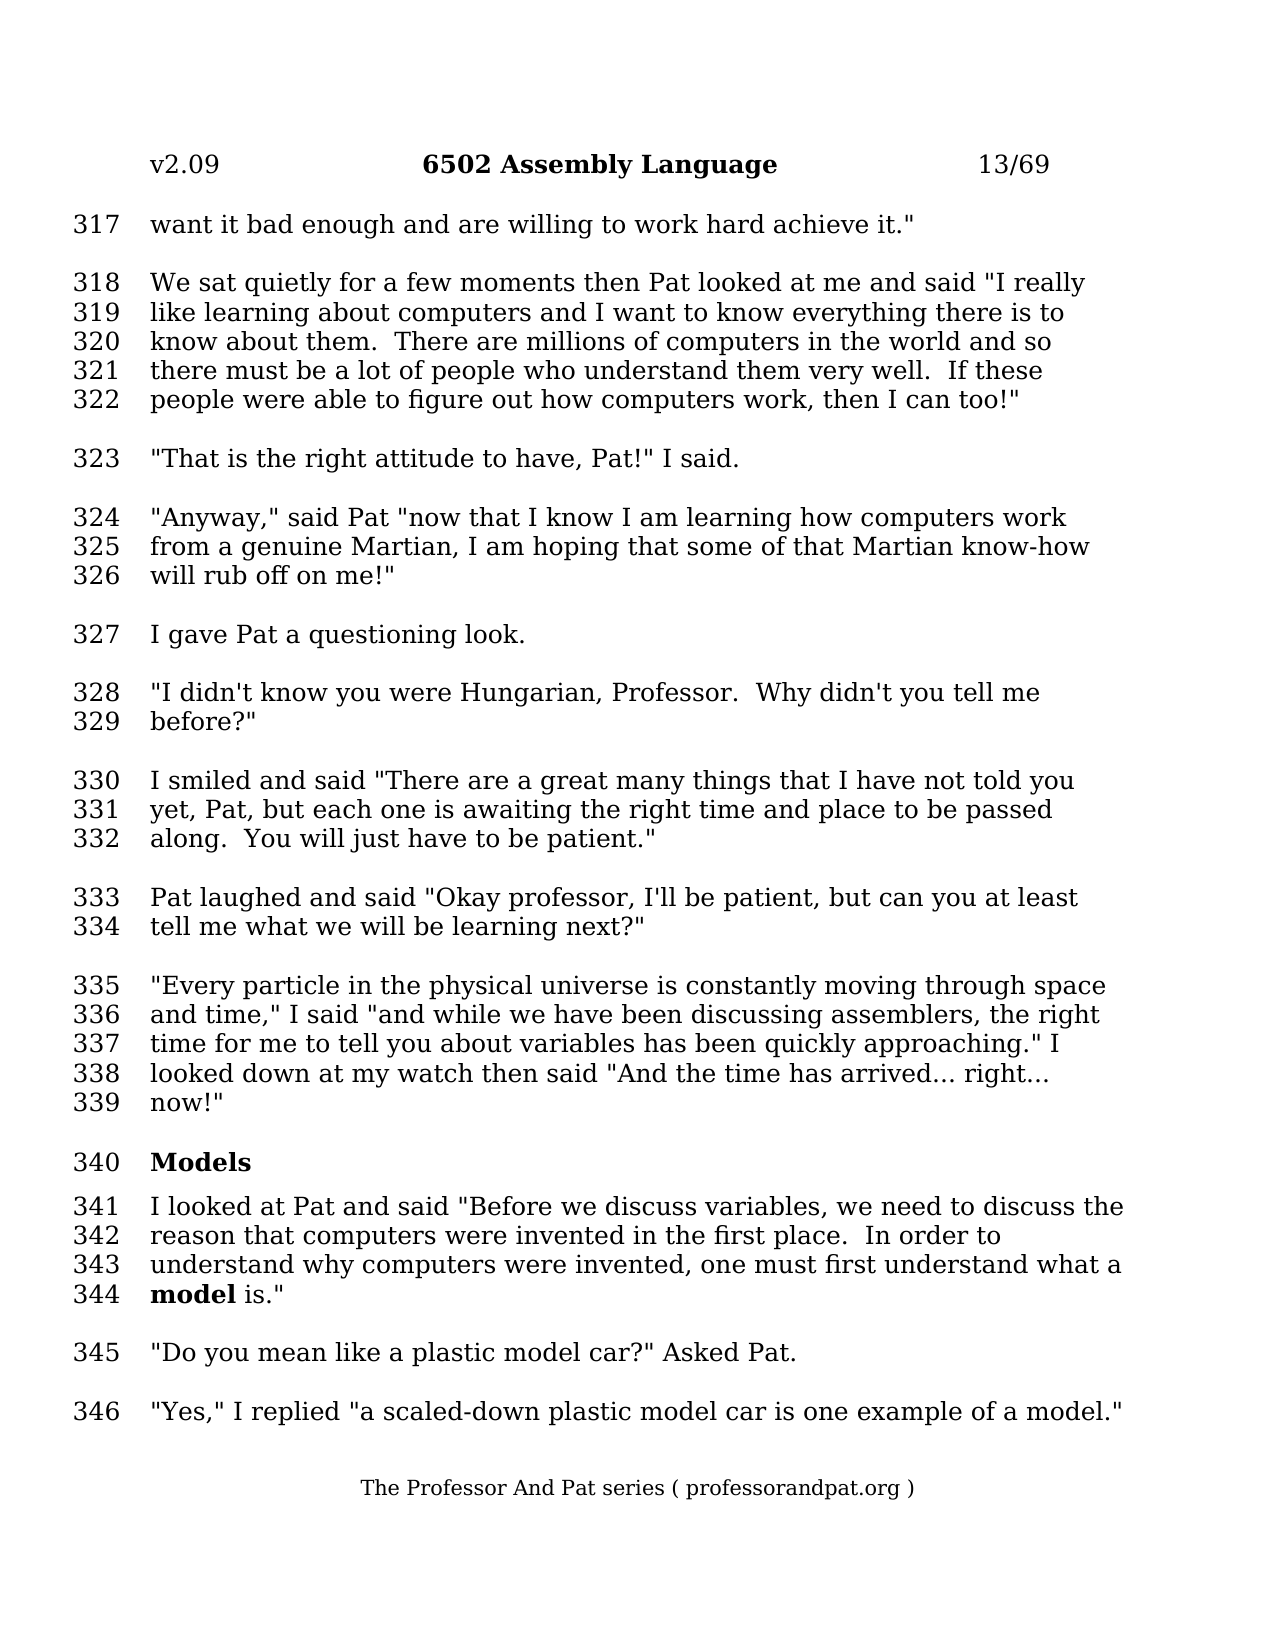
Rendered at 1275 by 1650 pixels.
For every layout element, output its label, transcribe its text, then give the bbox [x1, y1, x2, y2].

text "Every particle in the physical universe is constantly moving through space and time," I said "and while we have been discussing assemblers, the right time for me to tell you about variables has been quickly approaching." I looked down at my watch then said "And the time has arrived... right... now!" [150, 971, 1125, 1117]
text "Do you mean like a plastic model car?" Asked Pat. [150, 1338, 1125, 1368]
text I smiled and said "There are a great many things that I have not told you yet, Pat, but each one is awaiting the right time and place to be passed along. You will just have to be patient." [150, 766, 1125, 854]
text Pat laughed and said "Okay professor, I'll be patient, but can you at least tell me what we will be learning next?" [150, 883, 1125, 942]
text "Anyway," said Pat "now that I know I am learning how computers work from a genuine Martian, I am hoping that some of that Martian know-how will rub off on me!" [150, 503, 1125, 591]
text I looked at Pat and said "Before we discuss variables, we need to discuss the reason that computers were invented in the first place. In order to understand why computers were invented, one must first understand what a model is." [150, 1192, 1125, 1309]
text "That is the right attitude to have, Pat!" I said. [150, 444, 1125, 473]
text "I didn't know you were Hungarian, Professor. Why didn't you tell me before?" [150, 678, 1125, 737]
text We sat quietly for a few moments then Pat looked at me and said "I really like learning about computers and I want to know everything there is to know about them. There are millions of computers in the world and so there must be a lot of people who understand them very well. If these people were able to figure out how computers work, then I can too!" [150, 268, 1125, 415]
text I gave Pat a questioning look. [150, 620, 1125, 649]
text want it bad enough and are willing to work hard achieve it." [150, 210, 1125, 239]
text "Yes," I replied "a scaled-down plastic model car is one example of a model." [150, 1397, 1125, 1426]
subtitle Models [150, 1147, 1125, 1177]
